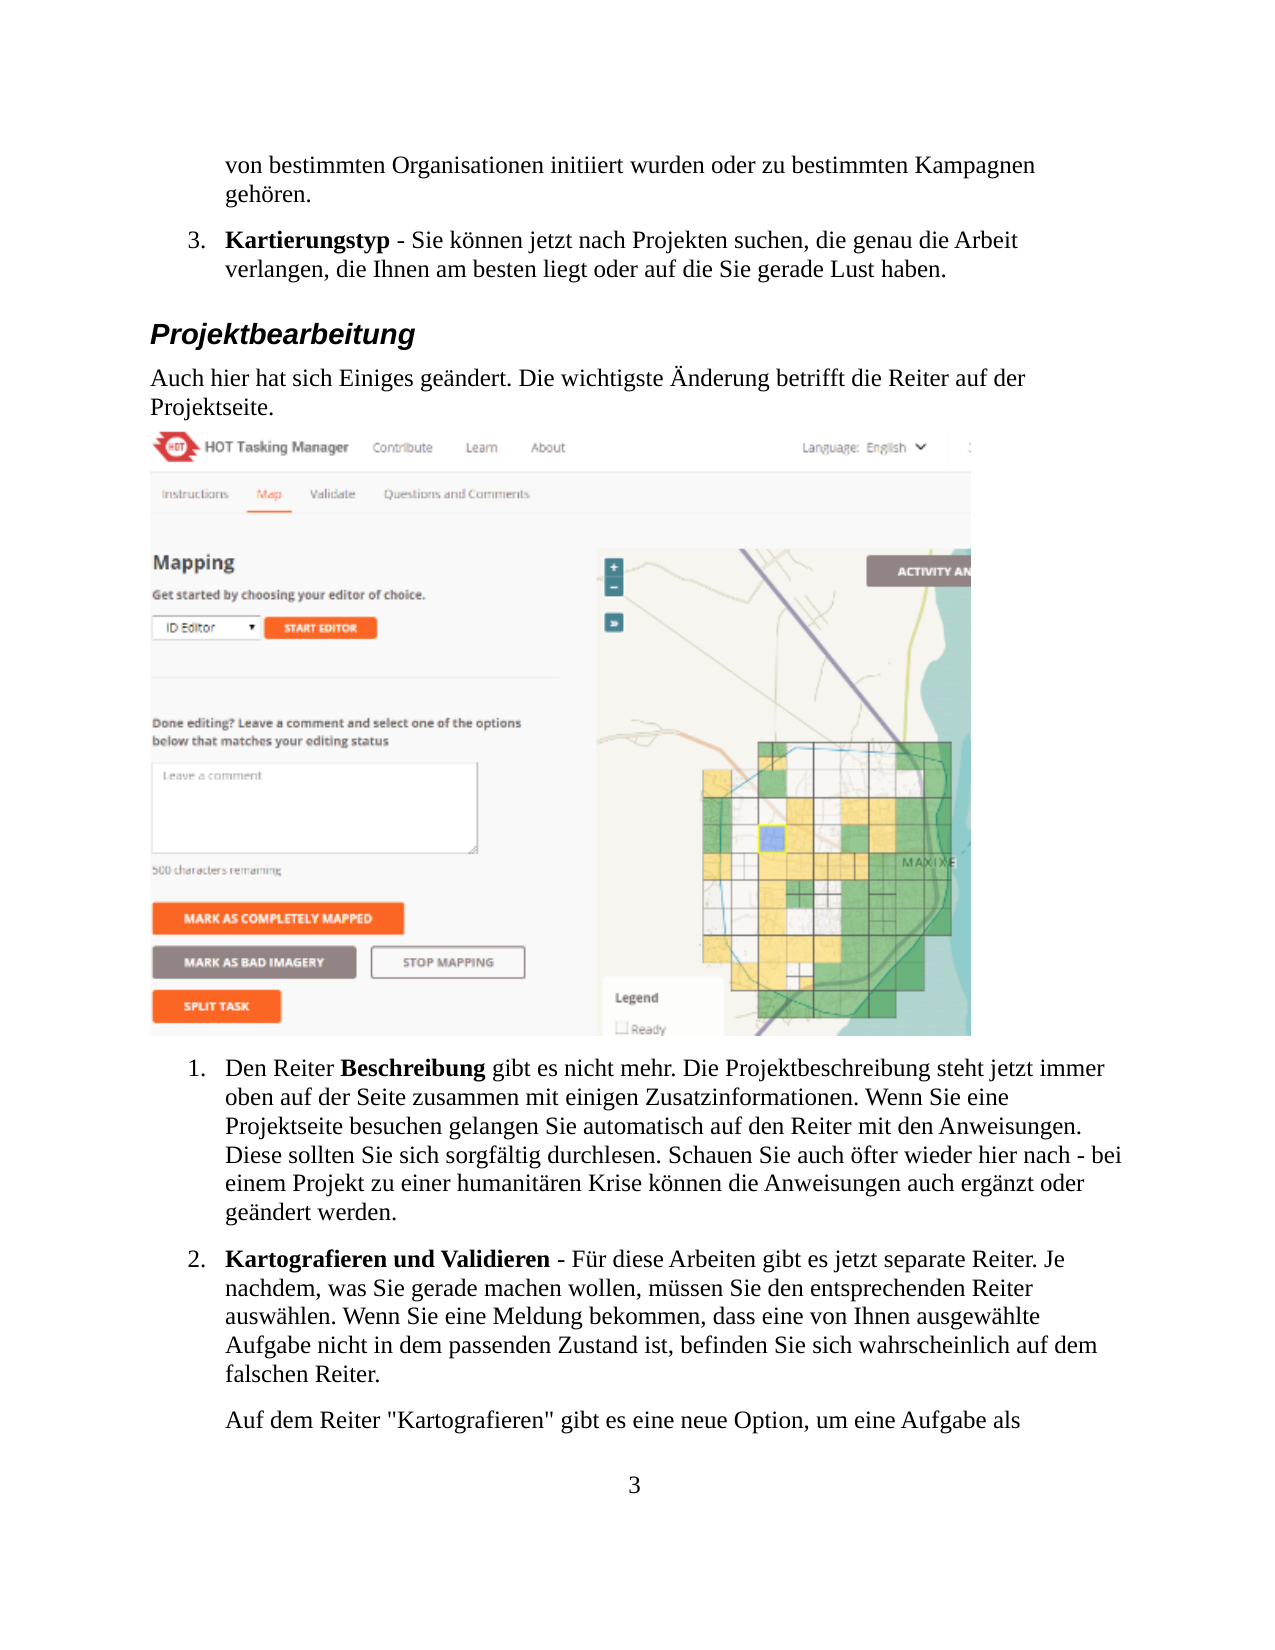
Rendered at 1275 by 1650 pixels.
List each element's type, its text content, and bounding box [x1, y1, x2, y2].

picture [150, 429, 971, 1036]
list Auf dem Reiter "Kartografieren" gibt es eine neue Option, um eine Aufgabe als [187, 1406, 1125, 1434]
list Den Reiter Beschreibung gibt es nicht mehr. Die Projektbeschreibung steht jetzt immer oben auf der Seite zusammen mit einigen Zusatzinformationen. Wenn Sie eine Projektseite besuchen gelangen Sie automatisch auf den Reiter mit den Anweisungen. Diese sollten Sie sich sorgfältig durchlesen. Schauen Sie auch öfter wieder hier nach - bei einem Projekt zu einer humanitären Krise können die Anweisungen auch ergänzt oder geändert werden. [187, 1053, 1125, 1226]
list Kartografieren und Validieren - Für diese Arbeiten gibt es jetzt separate Reiter. Je nachdem, was Sie gerade machen wollen, müssen Sie den entsprechenden Reiter auswählen. Wenn Sie eine Meldung bekommen, dass eine von Ihnen ausgewählte Aufgabe nicht in dem passenden Zustand ist, befinden Sie sich wahrscheinlich auf dem falschen Reiter. [187, 1244, 1125, 1388]
list von bestimmten Organisationen initiiert wurden oder zu bestimmten Kampagnen gehören. [187, 150, 1125, 207]
list Kartierungstyp - Sie können jetzt nach Projekten suchen, die genau die Arbeit verlangen, die Ihnen am besten liegt oder auf die Sie gerade Lust haben. [187, 225, 1125, 283]
subtitle Projektbearbeitung [150, 317, 1125, 350]
text Auch hier hat sich Einiges geändert. Die wichtigste Änderung betrifft die Reiter auf der Projektseite. [150, 363, 1125, 420]
